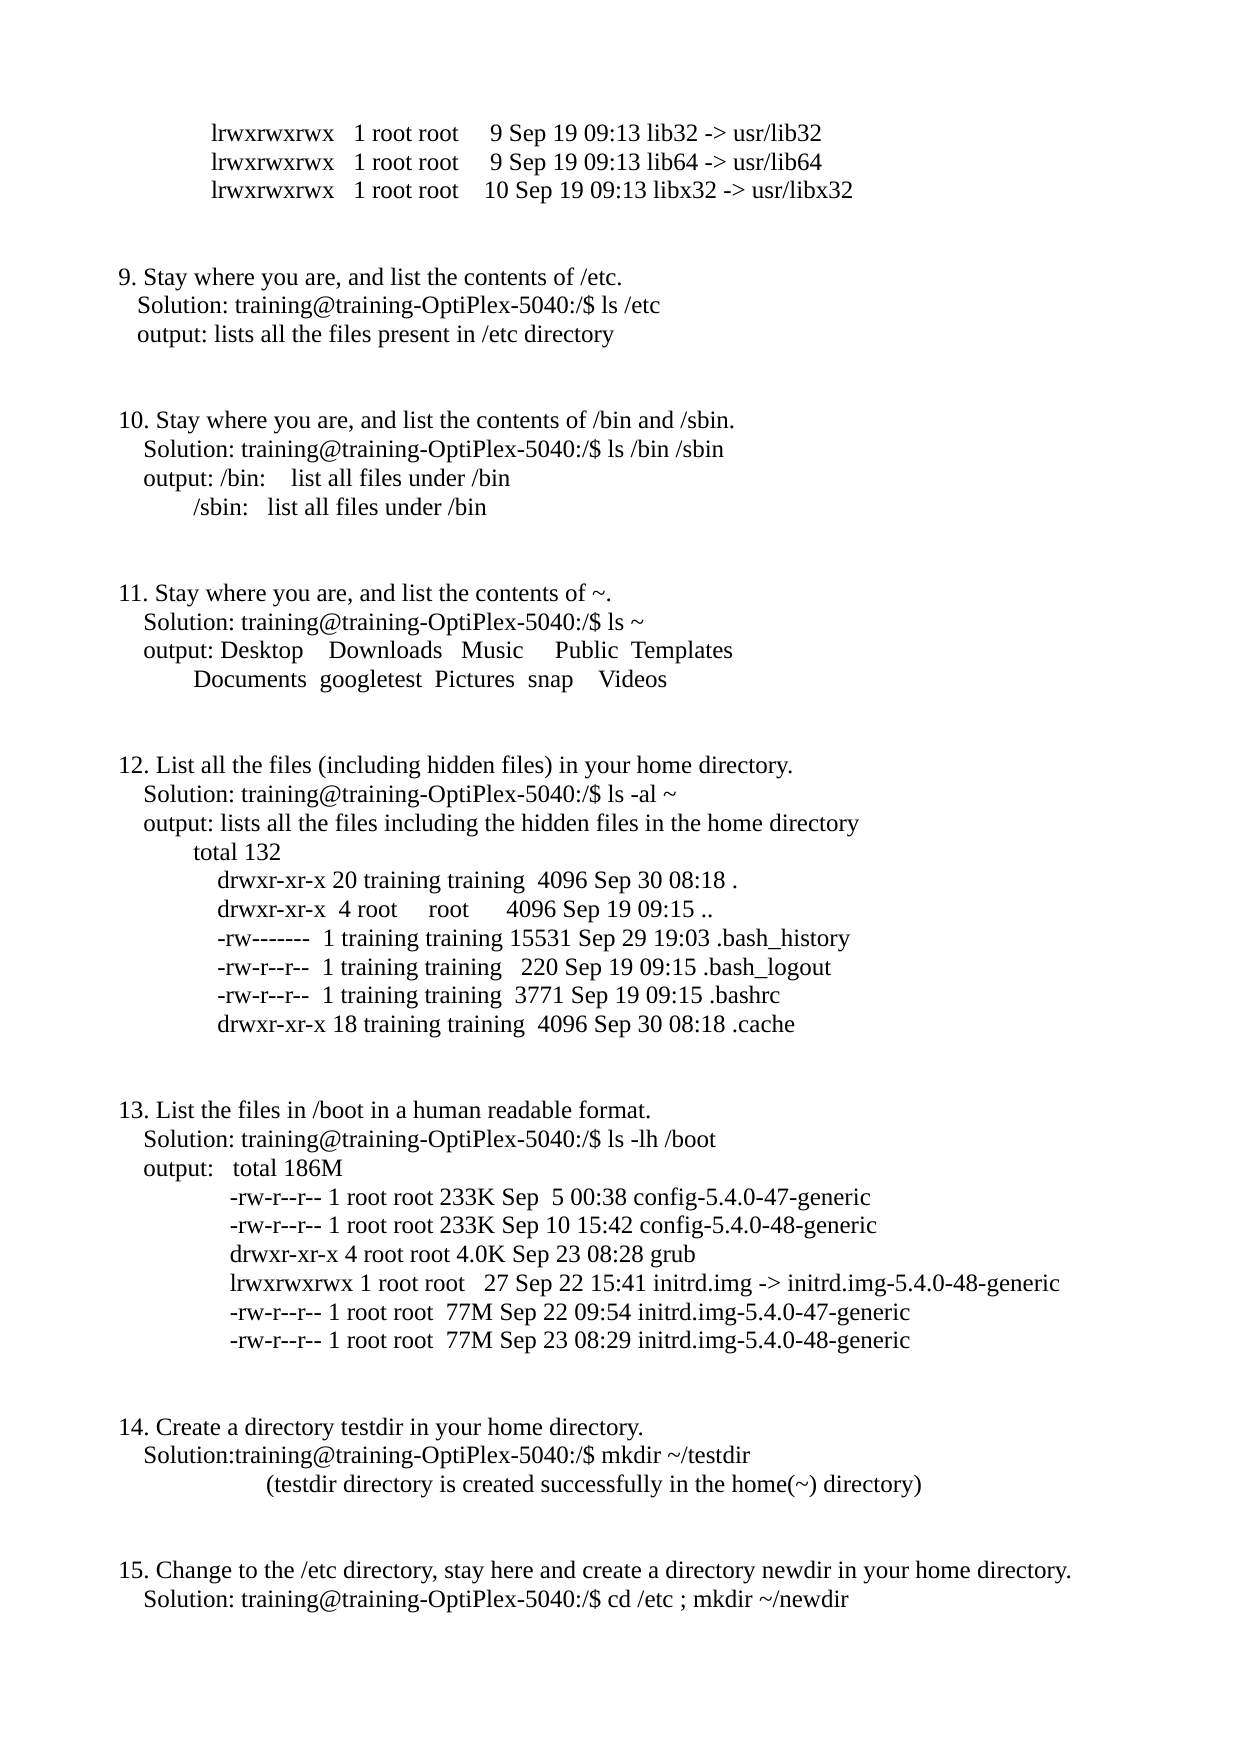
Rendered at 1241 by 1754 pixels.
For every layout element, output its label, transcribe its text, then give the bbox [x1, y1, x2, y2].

text -rw------- 1 training training 15531 Sep 29 19:03 .bash_history [118, 923, 1122, 952]
text -rw-r--r-- 1 training training 220 Sep 19 09:15 .bash_logout [118, 952, 1122, 981]
text drwxr-xr-x 20 training training 4096 Sep 30 08:18 . [118, 866, 1122, 894]
text Documents googletest Pictures snap Videos [118, 664, 1122, 693]
text 11. Stay where you are, and list the contents of ~. [118, 578, 1122, 607]
text Solution: training@training-OptiPlex-5040:/$ cd /etc ; mkdir ~/newdir [118, 1584, 1122, 1613]
text -rw-r--r-- 1 root root 77M Sep 22 09:54 initrd.img-5.4.0-47-generic [118, 1297, 1122, 1326]
text lrwxrwxrwx 1 root root 10 Sep 19 09:13 libx32 -> usr/libx32 [118, 176, 1122, 204]
text Solution: training@training-OptiPlex-5040:/$ ls /etc [118, 291, 1122, 319]
text -rw-r--r-- 1 root root 233K Sep 5 00:38 config-5.4.0-47-generic [118, 1182, 1122, 1211]
text -rw-r--r-- 1 root root 77M Sep 23 08:29 initrd.img-5.4.0-48-generic [118, 1326, 1122, 1354]
text -rw-r--r-- 1 training training 3771 Sep 19 09:15 .bashrc [118, 981, 1122, 1009]
text -rw-r--r-- 1 root root 233K Sep 10 15:42 config-5.4.0-48-generic [118, 1211, 1122, 1239]
text output: Desktop Downloads Music Public Templates [118, 636, 1122, 664]
text output: lists all the files including the hidden files in the home directory [118, 808, 1122, 837]
text output: /bin: list all files under /bin [118, 463, 1122, 492]
text lrwxrwxrwx 1 root root 27 Sep 22 15:41 initrd.img -> initrd.img-5.4.0-48-generic [118, 1268, 1122, 1297]
text Solution: training@training-OptiPlex-5040:/$ ls ~ [118, 607, 1122, 636]
text 13. List the files in /boot in a human readable format. [118, 1096, 1122, 1124]
text output: total 186M [118, 1153, 1122, 1182]
text Solution:training@training-OptiPlex-5040:/$ mkdir ~/testdir [118, 1441, 1122, 1469]
text 9. Stay where you are, and list the contents of /etc. [118, 262, 1122, 291]
text drwxr-xr-x 18 training training 4096 Sep 30 08:18 .cache [118, 1009, 1122, 1038]
text 14. Create a directory testdir in your home directory. [118, 1412, 1122, 1441]
text 12. List all the files (including hidden files) in your home directory. [118, 751, 1122, 779]
text Solution: training@training-OptiPlex-5040:/$ ls -al ~ [118, 779, 1122, 808]
text drwxr-xr-x 4 root root 4.0K Sep 23 08:28 grub [118, 1239, 1122, 1268]
text total 132 [118, 837, 1122, 866]
text lrwxrwxrwx 1 root root 9 Sep 19 09:13 lib32 -> usr/lib32 [118, 118, 1122, 147]
text 10. Stay where you are, and list the contents of /bin and /sbin. [118, 406, 1122, 434]
text 15. Change to the /etc directory, stay here and create a directory newdir in your home directory. [118, 1556, 1122, 1584]
text Solution: training@training-OptiPlex-5040:/$ ls /bin /sbin [118, 434, 1122, 463]
text drwxr-xr-x 4 root root 4096 Sep 19 09:15 .. [118, 894, 1122, 923]
text output: lists all the files present in /etc directory [118, 319, 1122, 348]
text Solution: training@training-OptiPlex-5040:/$ ls -lh /boot [118, 1124, 1122, 1153]
text (testdir directory is created successfully in the home(~) directory) [118, 1469, 1122, 1498]
text /sbin: list all files under /bin [118, 492, 1122, 521]
text lrwxrwxrwx 1 root root 9 Sep 19 09:13 lib64 -> usr/lib64 [118, 147, 1122, 176]
